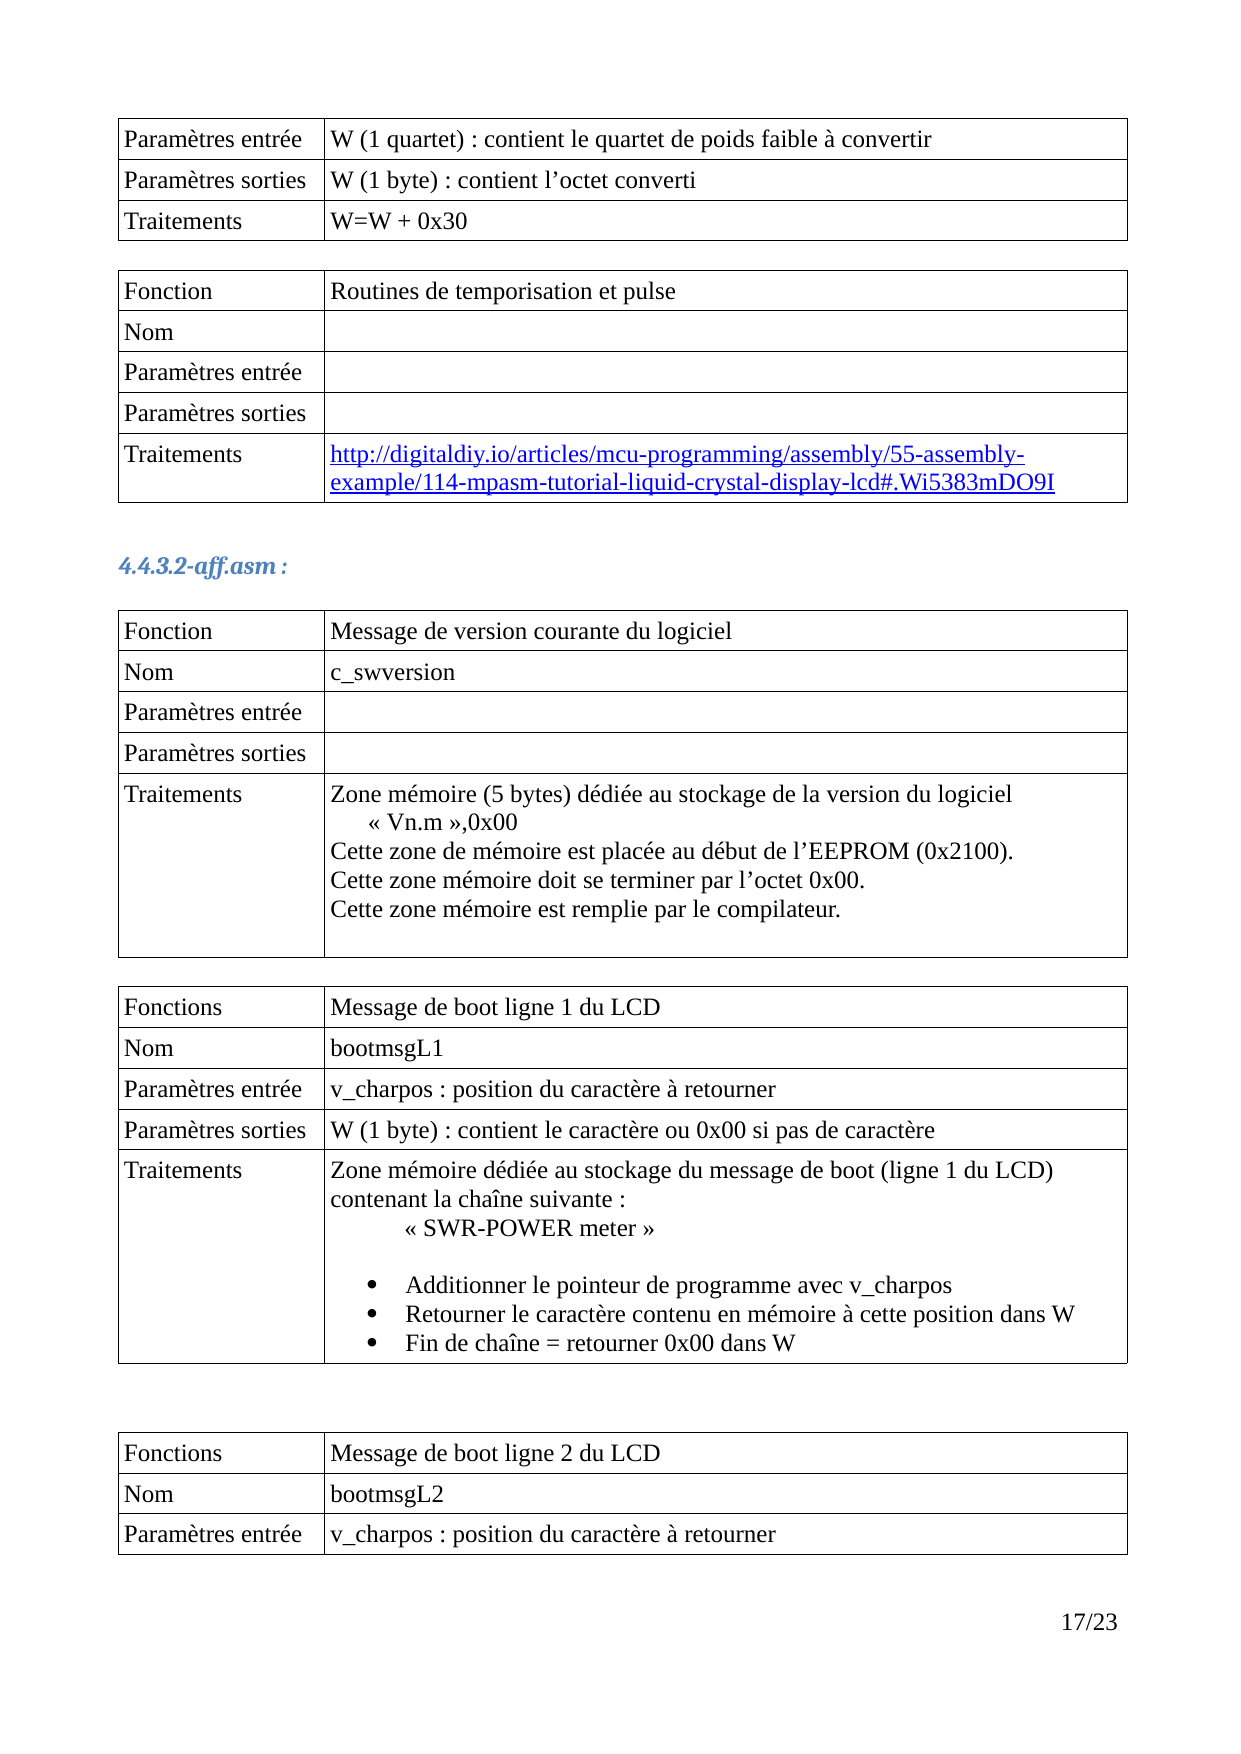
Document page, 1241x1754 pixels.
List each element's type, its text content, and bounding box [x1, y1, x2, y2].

table_cell Traitements [119, 1150, 324, 1362]
table_cell Fonctions [119, 1433, 324, 1473]
table_cell Paramètres entrée [119, 692, 324, 732]
table_cell Zone mémoire dédiée au stockage du message de boot (ligne 1 du LCD) contenant la chaîne suivante : « SWR-POWER meter » Additionner le pointeur de programme avec v_charpos Retourner le caractère contenu en mémoire à cette position dans W Fin de chaîne = retourner 0x00 dans W [325, 1150, 1127, 1362]
table_cell bootmsgL1 [325, 1028, 1127, 1068]
table_header Routines de temporisation et pulse [325, 271, 1127, 310]
table_cell [325, 393, 1127, 432]
table_cell [325, 352, 1127, 392]
table_cell W=W + 0x30 [325, 201, 1127, 240]
table_cell Paramètres sorties [119, 1110, 324, 1149]
table_cell Nom [119, 1474, 324, 1513]
table_header Fonction [119, 271, 324, 310]
table_cell Zone mémoire (5 bytes) dédiée au stockage de la version du logiciel « Vn.m »,0x00 Cette zone de mémoire est placée au début de l’EEPROM (0x2100). Cette zone mémoire doit se terminer par l’octet 0x00. Cette zone mémoire est remplie par le compilateur. [325, 774, 1127, 957]
table_cell W (1 byte) : contient le caractère ou 0x00 si pas de caractère [325, 1110, 1127, 1149]
table_cell Paramètres sorties [119, 733, 324, 772]
table_cell Paramètres entrée [119, 1069, 324, 1108]
table_cell c_swversion [325, 651, 1127, 691]
table_cell Message de boot ligne 2 du LCD [325, 1433, 1127, 1473]
table_cell Nom [119, 1028, 324, 1068]
table_cell Traitements [119, 434, 324, 502]
table_header Message de version courante du logiciel [325, 611, 1127, 650]
table_cell Traitements [119, 774, 324, 957]
subtitle 4.4.3.2-aff.asm : [118, 552, 1122, 581]
table_cell [325, 311, 1127, 351]
table_cell Paramètres entrée [119, 352, 324, 392]
table_cell Traitements [119, 201, 324, 240]
table_cell Paramètres sorties [119, 393, 324, 432]
table_header Fonction [119, 611, 324, 650]
table_cell v_charpos : position du caractère à retourner [325, 1514, 1127, 1554]
table_cell bootmsgL2 [325, 1474, 1127, 1513]
table_cell Paramètres sorties [119, 160, 324, 199]
table_cell Nom [119, 311, 324, 351]
table_cell W (1 quartet) : contient le quartet de poids faible à convertir [325, 119, 1127, 159]
table_cell [118, 1363, 1128, 1432]
table_cell http://digitaldiy.io/articles/mcu-programming/assembly/55-assembly-example/114-mpasm-tutorial-liquid-crystal-display-lcd#.Wi5383mDO9I [325, 434, 1127, 502]
table_cell Nom [119, 651, 324, 691]
table_cell v_charpos : position du caractère à retourner [325, 1069, 1127, 1108]
table_cell [325, 733, 1127, 772]
table_cell W (1 byte) : contient l’octet converti [325, 160, 1127, 199]
table_cell Paramètres entrée [119, 119, 324, 159]
table_cell Paramètres entrée [119, 1514, 324, 1554]
table_header Message de boot ligne 1 du LCD [325, 987, 1127, 1027]
table_header Fonctions [119, 987, 324, 1027]
table_cell [325, 692, 1127, 732]
